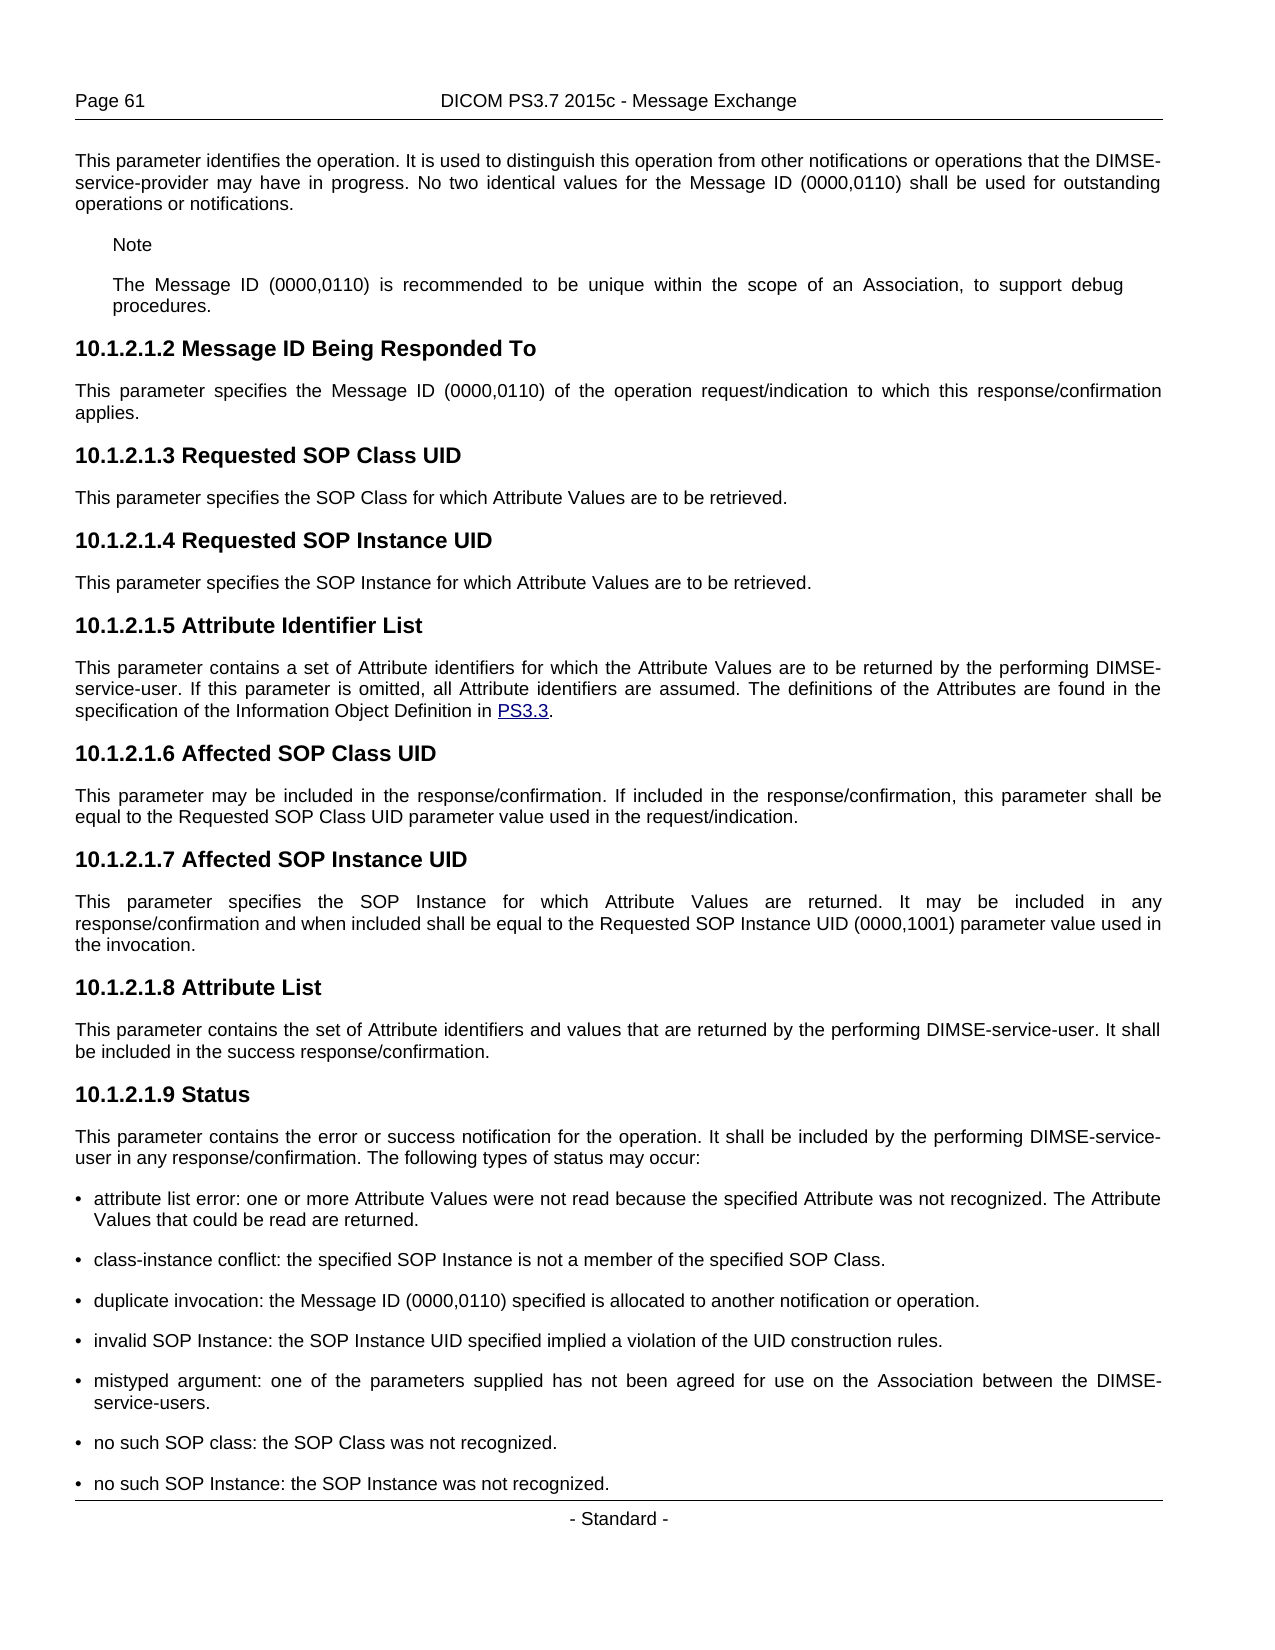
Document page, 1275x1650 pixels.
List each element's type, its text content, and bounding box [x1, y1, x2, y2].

text This parameter contains the error or success notification for the operation. It shall be included by the performing DIMSE-service-user in any response/confirmation. The following types of status may occur: [75, 1125, 1162, 1168]
list mistyped argument: one of the parameters supplied has not been agreed for use on the Association between the DIMSE-service-users. [75, 1370, 1162, 1413]
text 10.1.2.1.8 Attribute List [75, 974, 1162, 1000]
text This parameter specifies the Message ID (0000,0110) of the operation request/indication to which this response/confirmation applies. [75, 380, 1162, 423]
list duplicate invocation: the Message ID (0000,0110) specified is allocated to another notification or operation. [75, 1289, 1162, 1311]
list class-instance conflict: the specified SOP Instance is not a member of the specified SOP Class. [75, 1249, 1162, 1271]
text This parameter specifies the SOP Instance for which Attribute Values are to be retrieved. [75, 572, 1162, 593]
text 10.1.2.1.4 Requested SOP Instance UID [75, 527, 1162, 553]
text The Message ID (0000,0110) is recommended to be unique within the scope of an Association, to support debug procedures. [112, 274, 1125, 317]
text This parameter contains a set of Attribute identifiers for which the Attribute Values are to be returned by the performing DIMSE-service-user. If this parameter is omitted, all Attribute identifiers are assumed. The definitions of the Attributes are found in the specification of the Information Object Definition in PS3.3. [75, 656, 1162, 721]
text This parameter contains the set of Attribute identifiers and values that are returned by the performing DIMSE-service-user. It shall be included in the success response/confirmation. [75, 1019, 1162, 1062]
text 10.1.2.1.3 Requested SOP Class UID [75, 442, 1162, 468]
list invalid SOP Instance: the SOP Instance UID specified implied a violation of the UID construction rules. [75, 1330, 1162, 1351]
text 10.1.2.1.2 Message ID Being Responded To [75, 336, 1162, 361]
text Note [112, 233, 1125, 255]
list no such SOP class: the SOP Class was not recognized. [75, 1432, 1162, 1453]
text 10.1.2.1.9 Status [75, 1081, 1162, 1107]
text This parameter may be included in the response/confirmation. If included in the response/confirmation, this parameter shall be equal to the Requested SOP Class UID parameter value used in the request/indication. [75, 784, 1162, 828]
text This parameter specifies the SOP Class for which Attribute Values are to be retrieved. [75, 487, 1162, 508]
text This parameter identifies the operation. It is used to distinguish this operation from other notifications or operations that the DIMSE-service-provider may have in progress. No two identical values for the Message ID (0000,0110) shall be used for outstanding operations or notifications. [75, 150, 1162, 215]
list no such SOP Instance: the SOP Instance was not recognized. [75, 1472, 1162, 1494]
text 10.1.2.1.6 Affected SOP Class UID [75, 740, 1162, 766]
text 10.1.2.1.7 Affected SOP Instance UID [75, 846, 1162, 872]
list attribute list error: one or more Attribute Values were not read because the specified Attribute was not recognized. The Attribute Values that could be read are returned. [75, 1187, 1162, 1230]
text 10.1.2.1.5 Attribute Identifier List [75, 612, 1162, 638]
text This parameter specifies the SOP Instance for which Attribute Values are returned. It may be included in any response/confirmation and when included shall be equal to the Requested SOP Instance UID (0000,1001) parameter value used in the invocation. [75, 891, 1162, 956]
